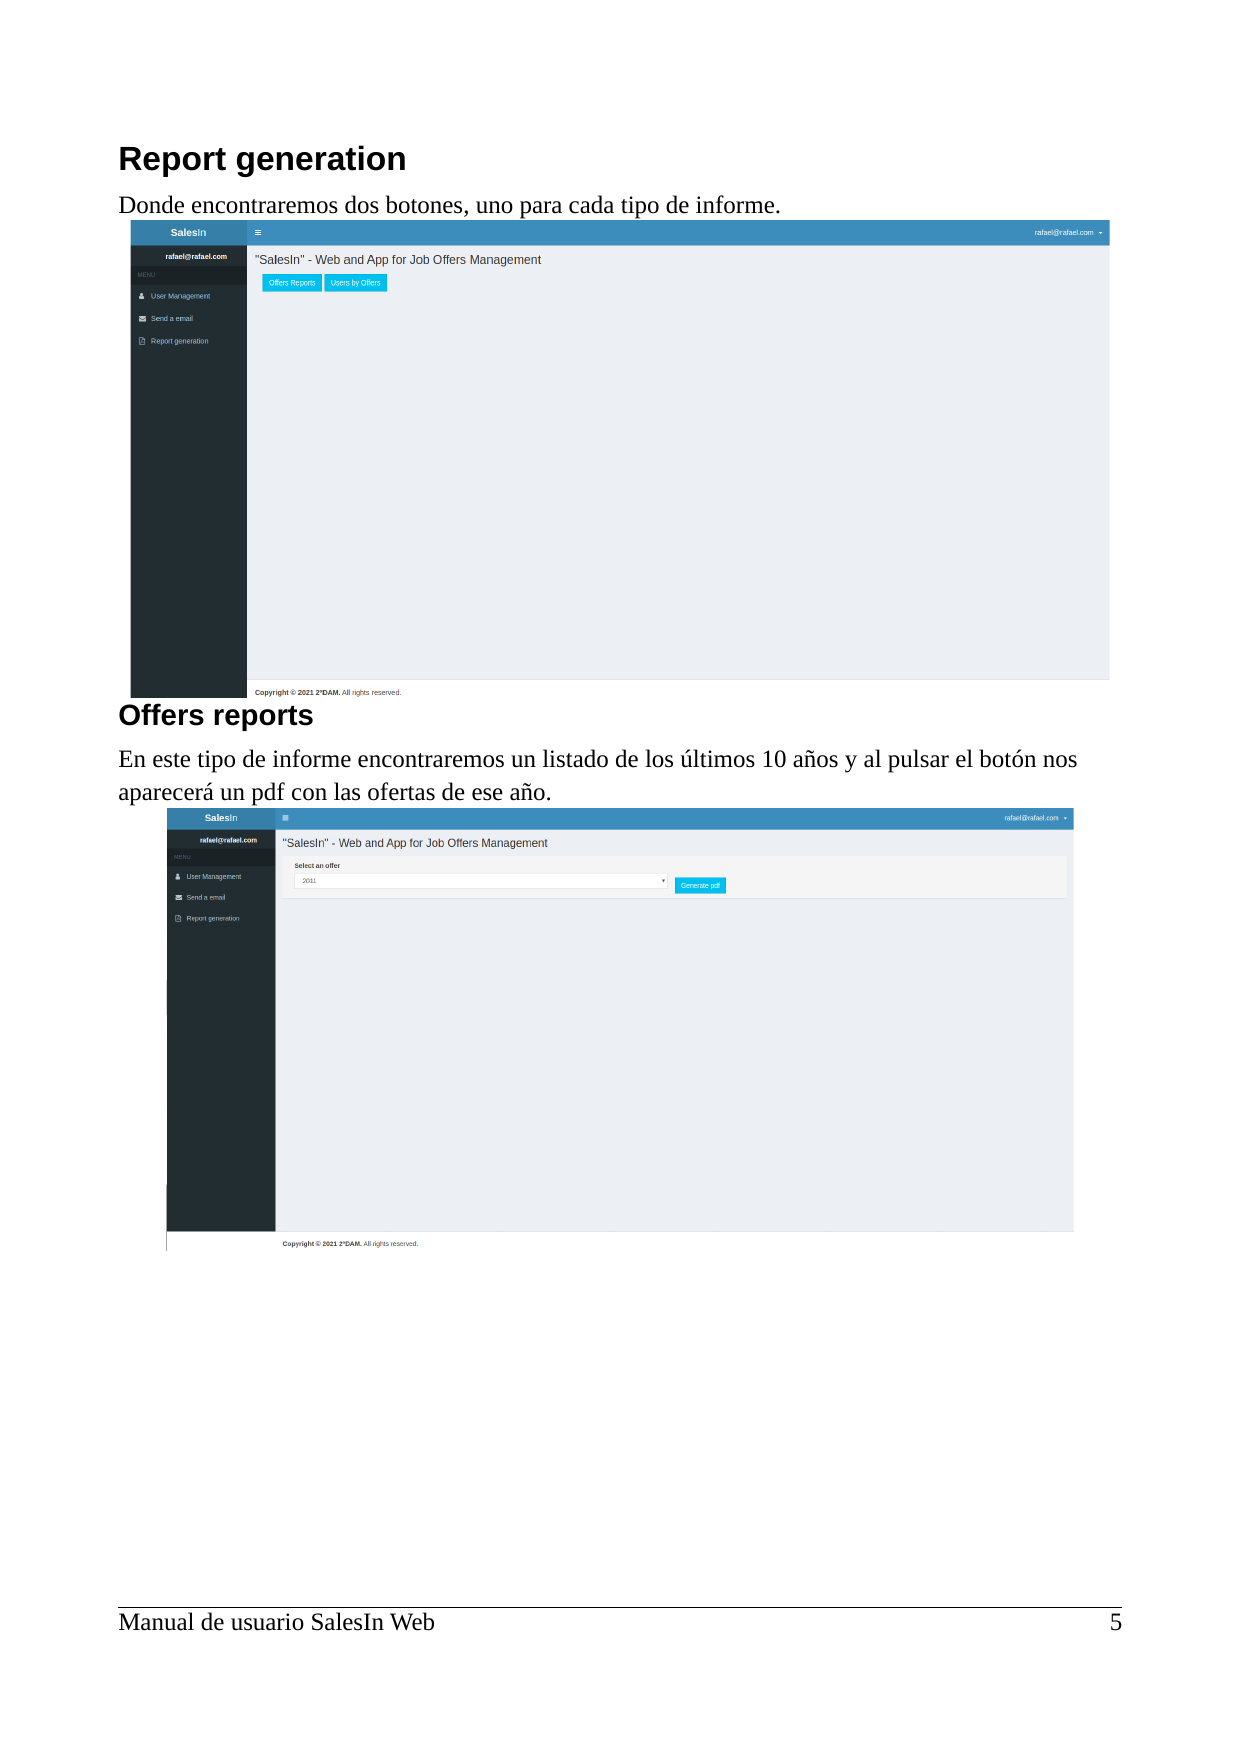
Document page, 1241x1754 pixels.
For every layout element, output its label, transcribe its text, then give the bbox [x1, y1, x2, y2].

text En este tipo de informe encontraremos un listado de los últimos 10 años y al pulsar el botón nos aparecerá un pdf con las ofertas de ese año. [118, 744, 1122, 806]
subtitle Report generation [118, 139, 1122, 178]
text Donde encontraremos dos botones, uno para cada tipo de informe. [118, 190, 1122, 219]
subtitle Offers reports [118, 252, 1122, 731]
